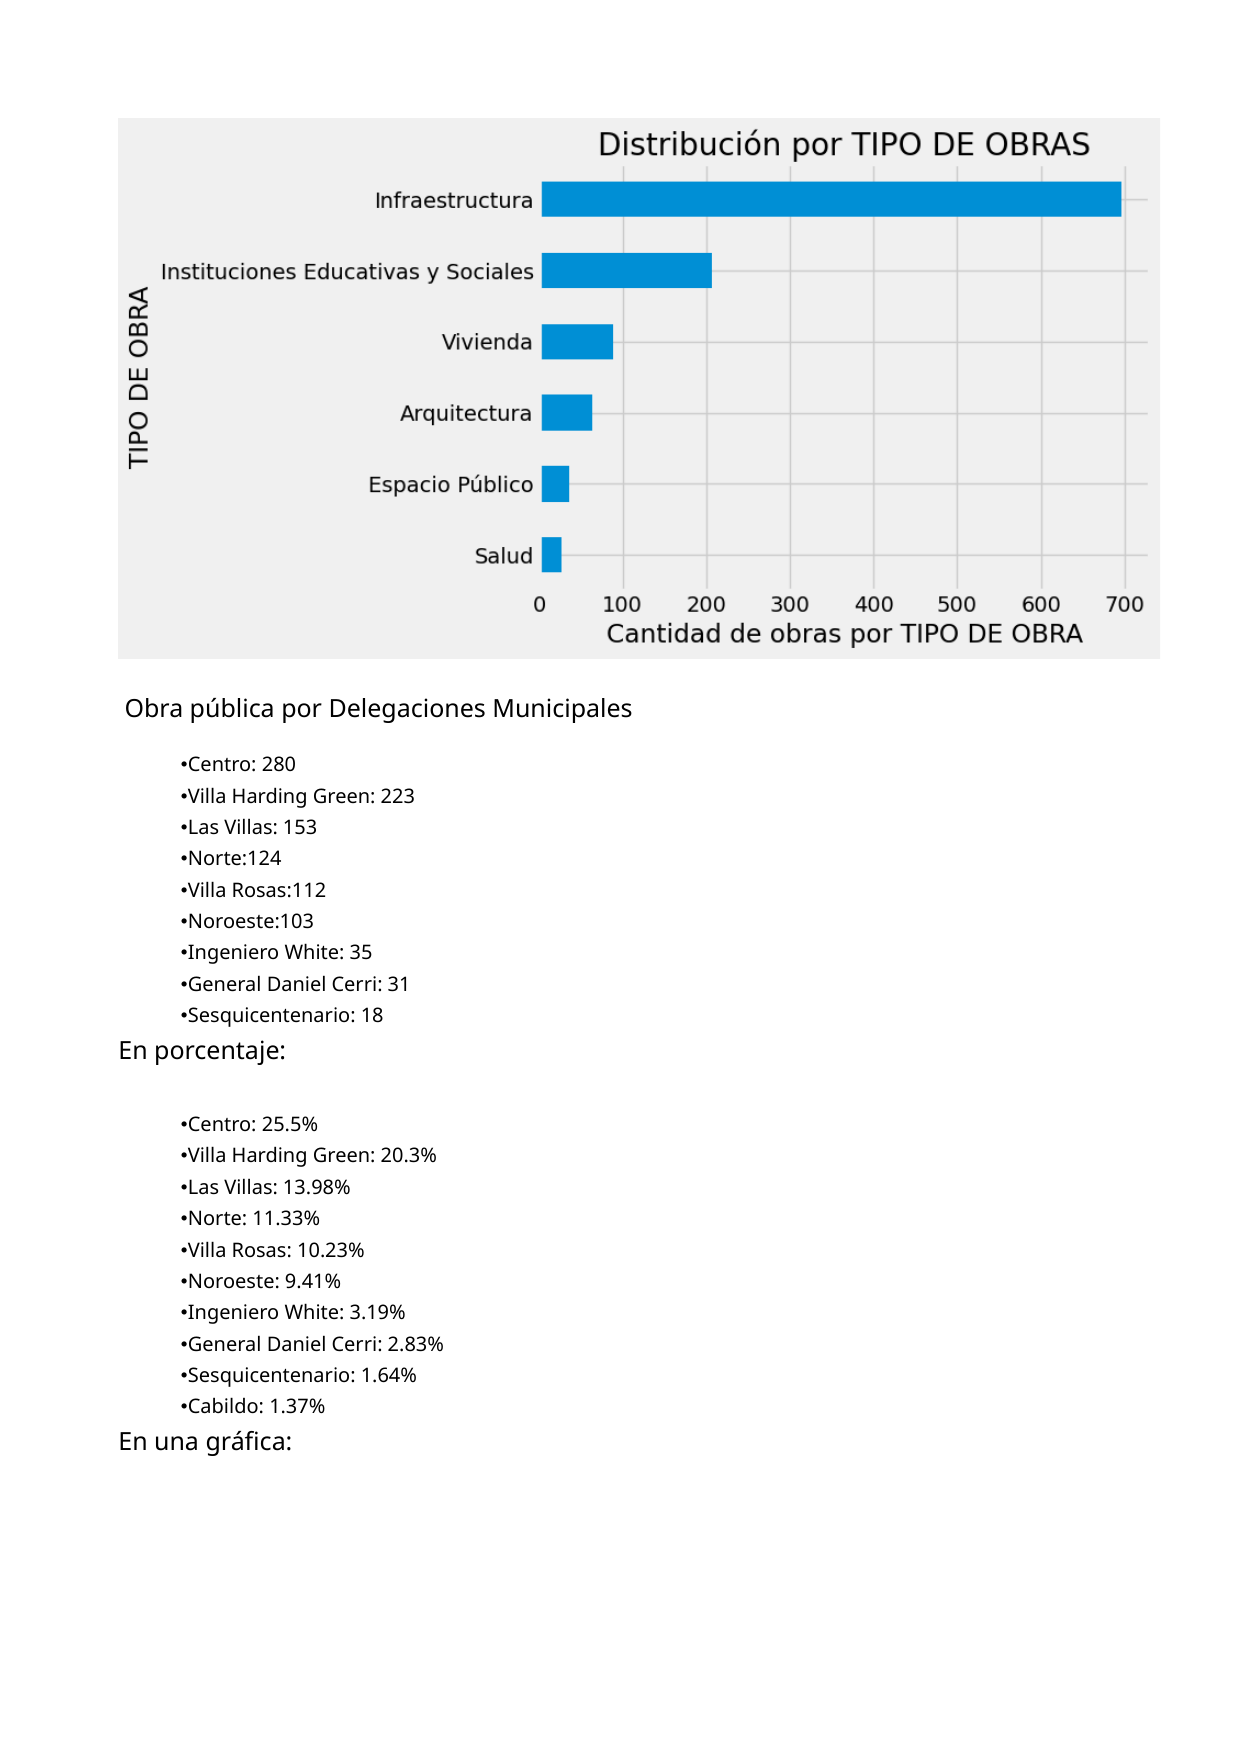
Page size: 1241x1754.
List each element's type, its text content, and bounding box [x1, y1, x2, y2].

list Centro: 25.5% [181, 1110, 1122, 1137]
list Sesquicentenario: 1.64% [181, 1361, 1122, 1388]
text En porcentaje: [118, 1032, 1122, 1067]
list General Daniel Cerri: 31 [181, 970, 1122, 997]
text En una gráfica: [118, 1424, 1122, 1458]
subtitle Obra pública por Delegaciones Municipales [118, 690, 1122, 724]
list Villa Rosas: 10.23% [181, 1236, 1122, 1263]
list Las Villas: 13.98% [181, 1173, 1122, 1200]
list Sesquicentenario: 18 [181, 1001, 1122, 1028]
list Norte: 11.33% [181, 1204, 1122, 1232]
list Las Villas: 153 [181, 813, 1122, 840]
list Villa Harding Green: 223 [181, 782, 1122, 809]
list Ingeniero White: 35 [181, 938, 1122, 966]
list General Daniel Cerri: 2.83% [181, 1330, 1122, 1357]
picture [118, 118, 1161, 659]
list Cabildo: 1.37% [181, 1392, 1122, 1420]
list Norte:124 [181, 844, 1122, 872]
list Ingeniero White: 3.19% [181, 1298, 1122, 1326]
list Noroeste: 9.41% [181, 1267, 1122, 1294]
list Villa Rosas:112 [181, 876, 1122, 903]
list Noroeste:103 [181, 907, 1122, 934]
list Villa Harding Green: 20.3% [181, 1142, 1122, 1169]
list Centro: 280 [181, 750, 1122, 778]
